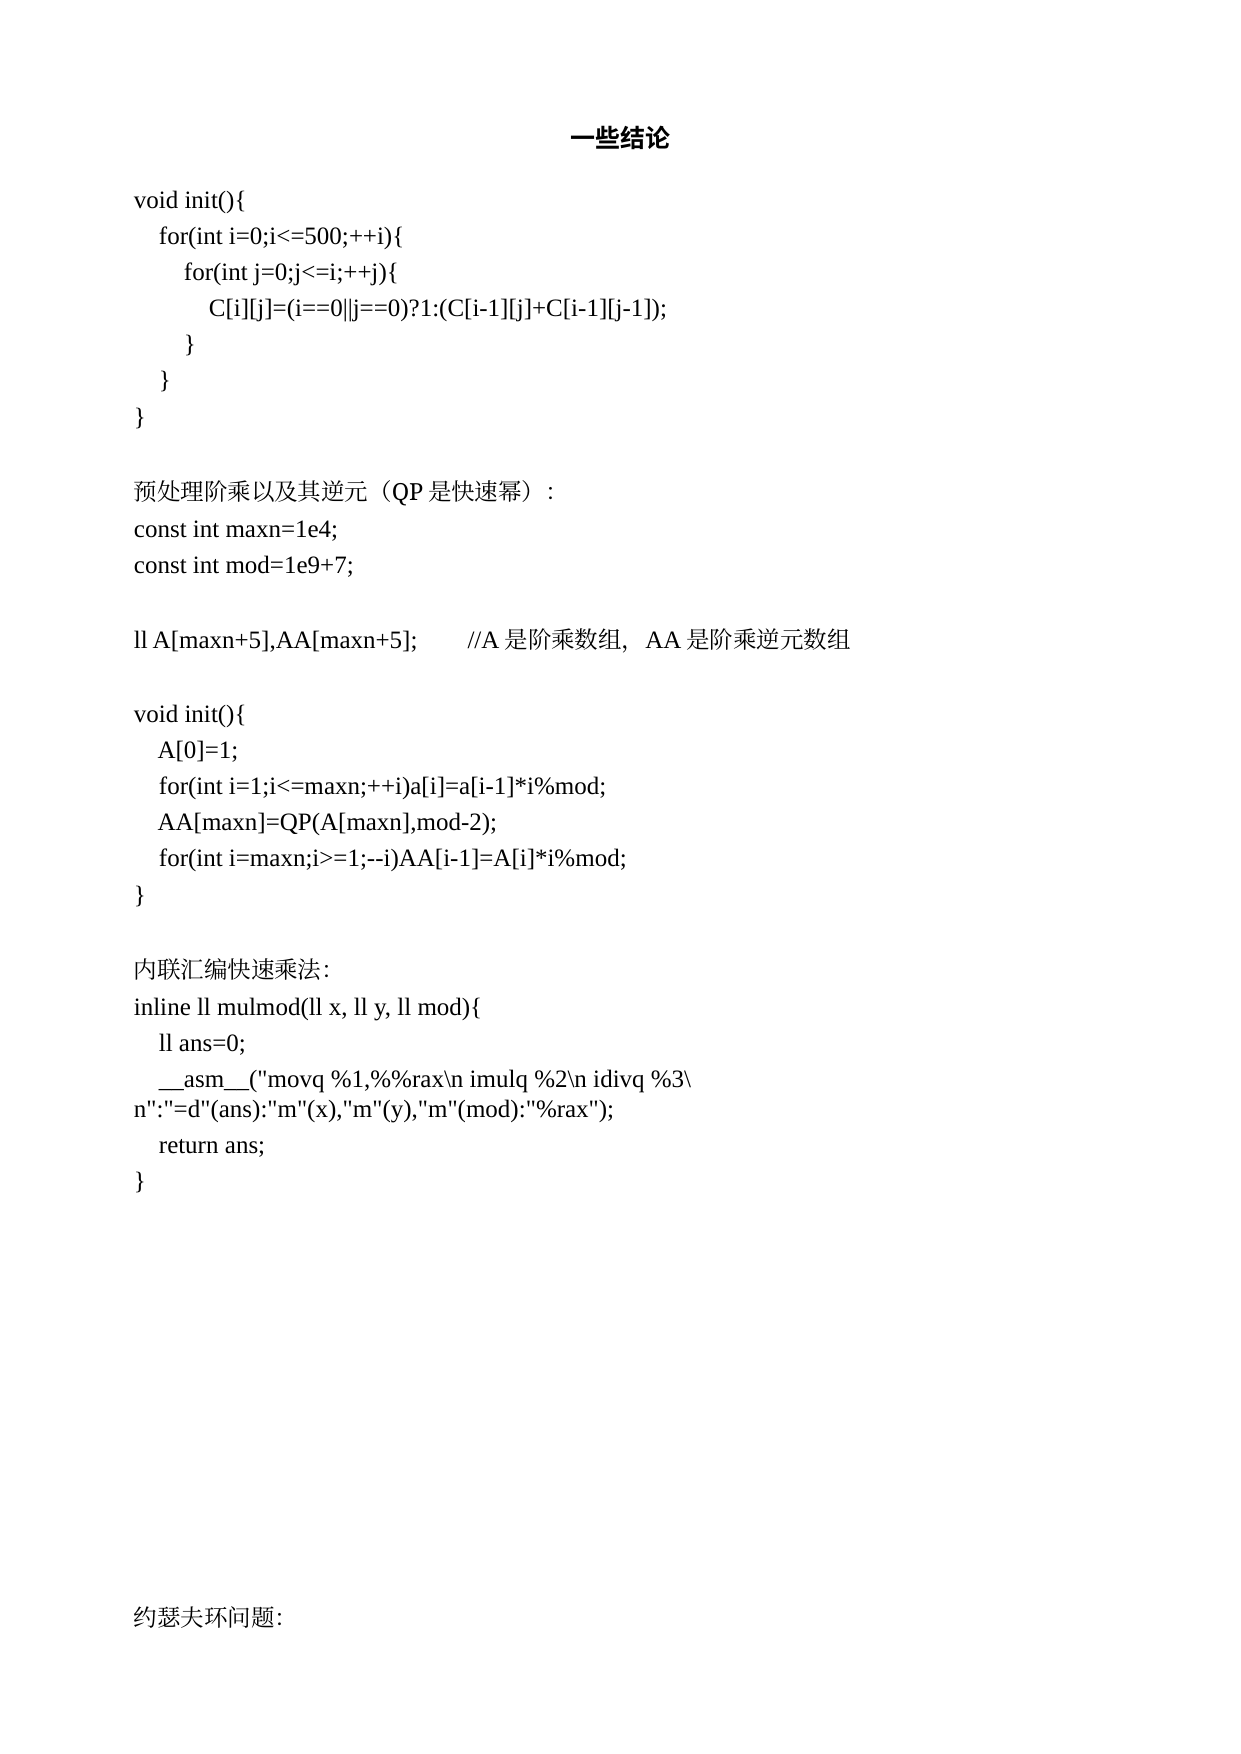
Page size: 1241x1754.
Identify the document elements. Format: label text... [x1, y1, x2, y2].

text return ans; [134, 1129, 1106, 1159]
text ll ans=0; [134, 1027, 1106, 1057]
text } [134, 879, 1106, 908]
text 内联汇编快速乘法： [134, 951, 1106, 985]
text } [134, 401, 1106, 430]
text for(int i=maxn;i>=1;--i)AA[i-1]=A[i]*i%mod; [134, 843, 1106, 872]
text } [134, 328, 1106, 358]
text for(int j=0;j<=i;++j){ [134, 256, 1106, 286]
text } [134, 1165, 1106, 1195]
text const int maxn=1e4; [134, 513, 1106, 543]
text for(int i=0;i<=500;++i){ [134, 220, 1106, 250]
text A[0]=1; [134, 734, 1106, 764]
text ll A[maxn+5],AA[maxn+5]; //A是阶乘数组，AA是阶乘逆元数组 [134, 622, 1106, 655]
text __asm__("movq %1,%%rax\n imulq %2\n idivq %3\n":"=d"(ans):"m"(x),"m"(y),"m"(mod):"%rax"); [134, 1063, 1106, 1123]
text for(int i=1;i<=maxn;++i)a[i]=a[i-1]*i%mod; [134, 770, 1106, 800]
text inline ll mulmod(ll x, ll y, ll mod){ [134, 991, 1106, 1021]
text C[i][j]=(i==0||j==0)?1:(C[i-1][j]+C[i-1][j-1]); [134, 292, 1106, 322]
text void init(){ [134, 184, 1106, 213]
text 预处理阶乘以及其逆元（QP是快速幂）： [134, 473, 1106, 507]
text 约瑟夫环问题： [134, 1599, 1106, 1633]
text void init(){ [134, 698, 1106, 728]
text AA[maxn]=QP(A[maxn],mod-2); [134, 806, 1106, 836]
text const int mod=1e9+7; [134, 549, 1106, 579]
text } [134, 364, 1106, 394]
